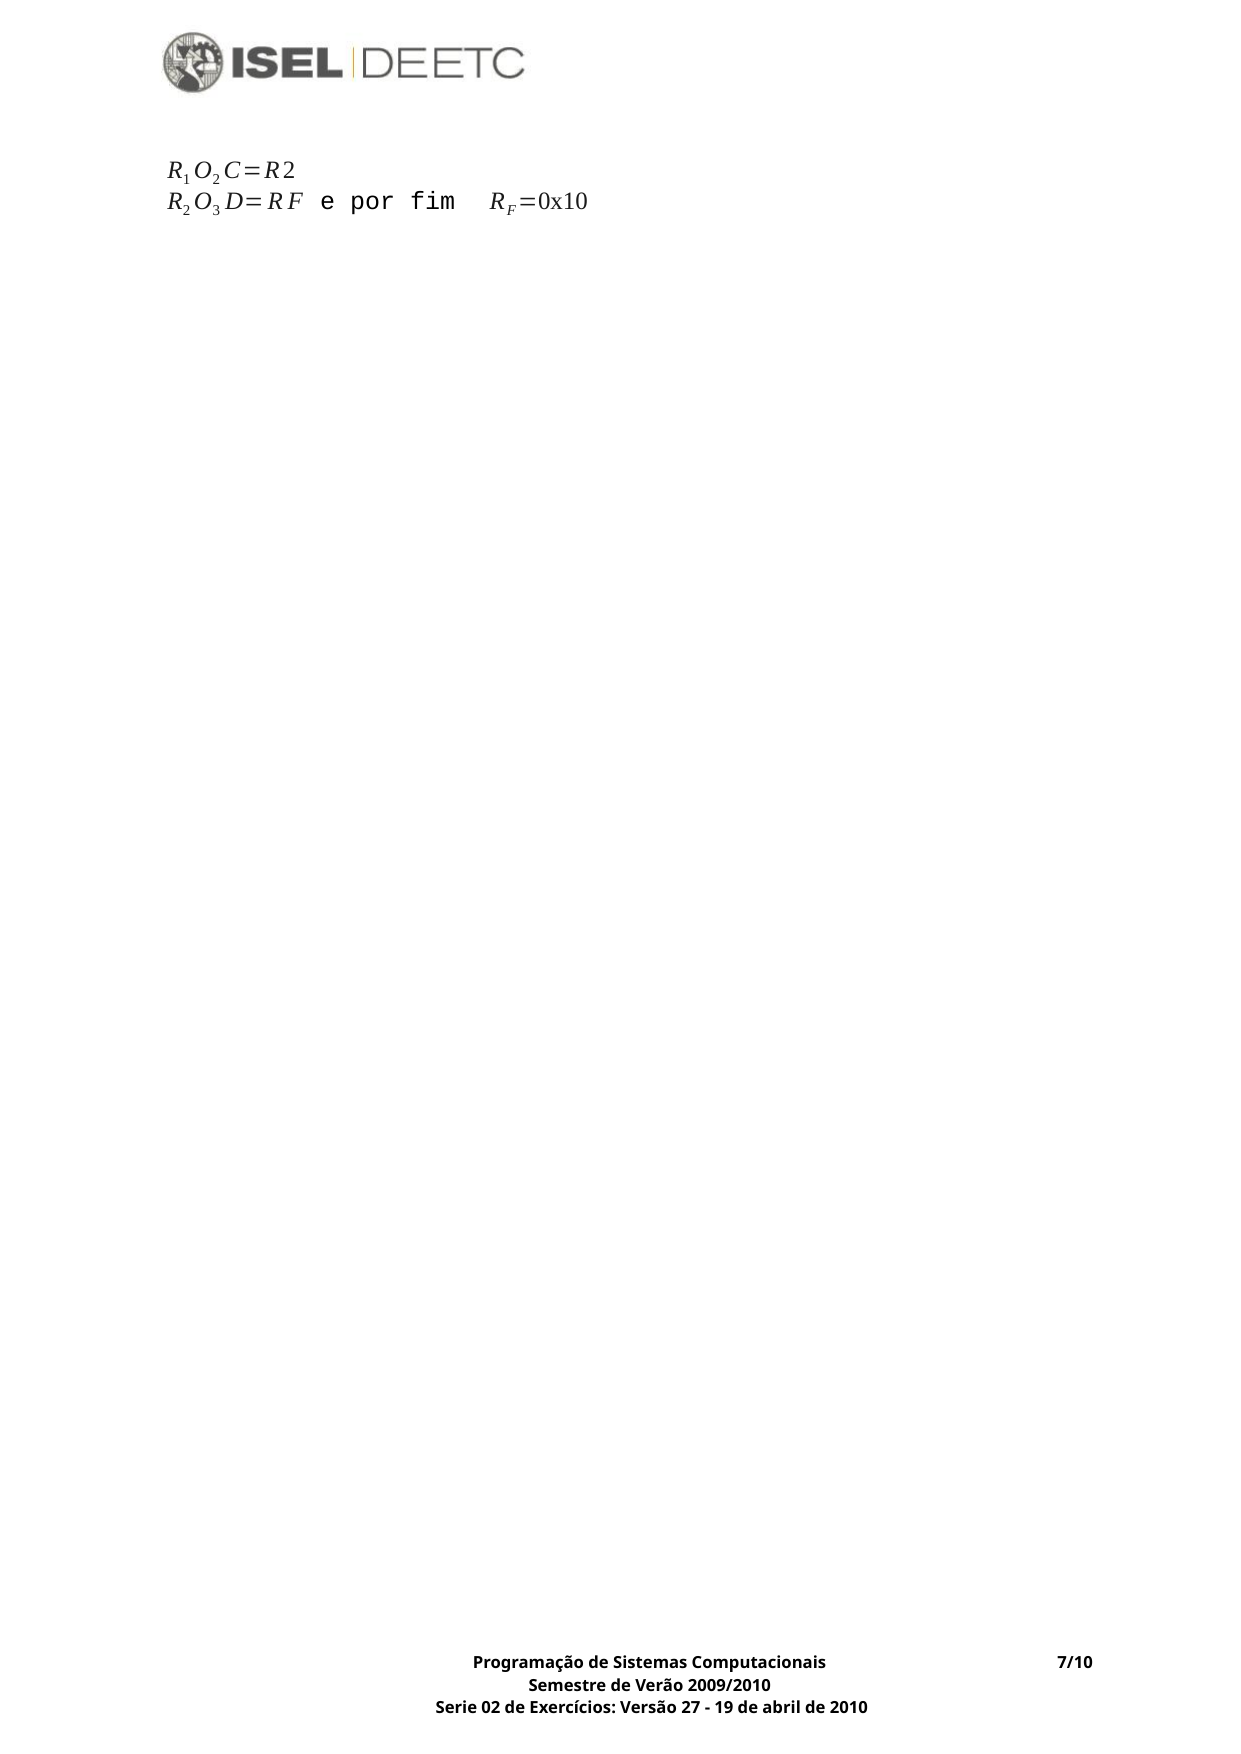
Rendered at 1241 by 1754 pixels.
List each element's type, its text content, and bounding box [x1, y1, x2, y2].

text e por fim [148, 187, 1093, 219]
picture [153, 17, 555, 118]
